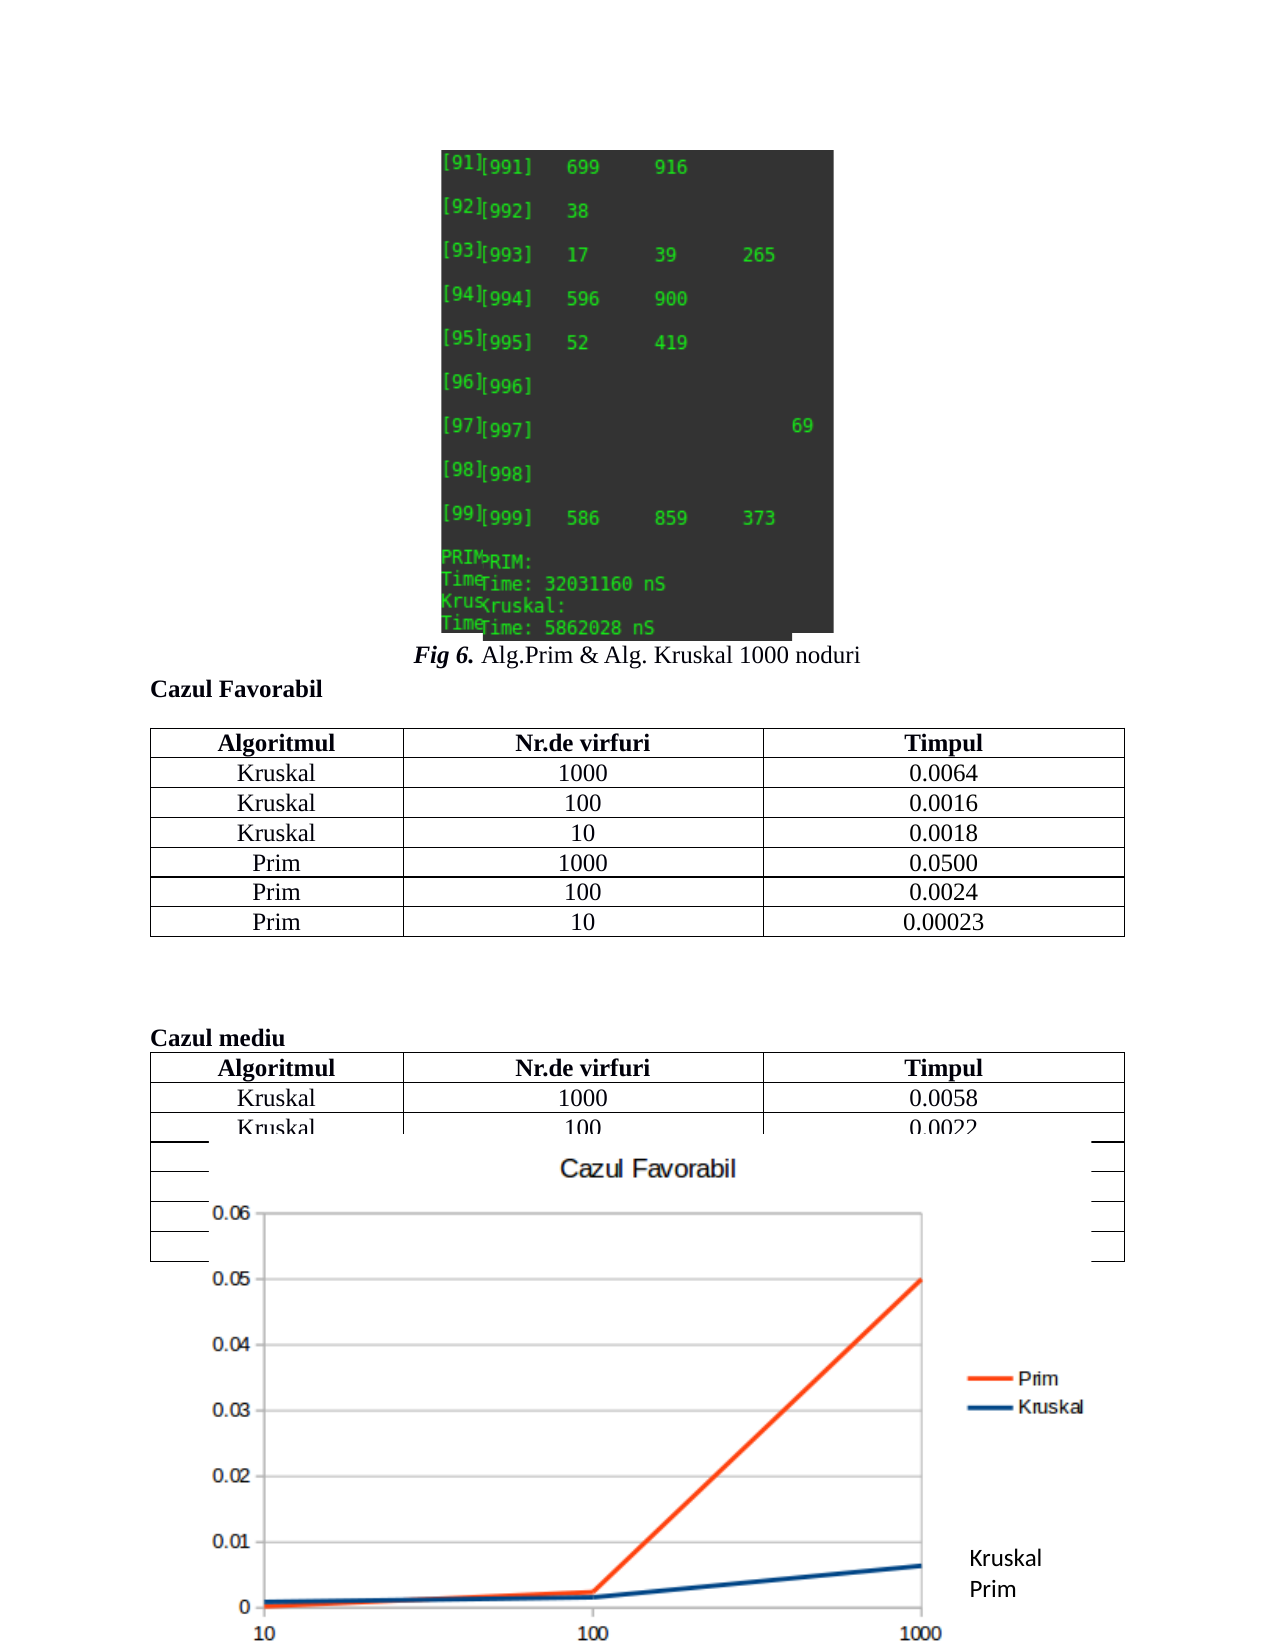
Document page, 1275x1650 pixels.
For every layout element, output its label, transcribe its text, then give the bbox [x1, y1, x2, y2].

table_header Nr.de virfuri [404, 729, 763, 757]
list Fig 6. Alg.Prim & Alg. Kruskal 1000 noduri [150, 150, 1124, 669]
table_cell Kruskal [151, 1083, 403, 1112]
table_cell 0.0024 [764, 878, 1124, 906]
table_header Algoritmul [151, 1053, 403, 1082]
text Cazul mediu [150, 1023, 1125, 1052]
table_cell Kruskal [151, 818, 403, 847]
table_header Algoritmul [151, 729, 403, 757]
table_cell Kruskal [151, 758, 403, 787]
table_cell Prim [151, 1202, 208, 1231]
table_cell Prim [151, 907, 403, 936]
table_cell 100 [404, 878, 763, 906]
table_cell 0.00023 [764, 907, 1124, 936]
table_cell 0.0320 [1092, 1172, 1124, 1201]
table_cell Kruskal [151, 1143, 208, 1171]
table_cell 1000 [404, 848, 763, 876]
table_cell 0.0064 [764, 758, 1124, 787]
table_header Nr.de virfuri [404, 1053, 763, 1082]
table_cell 0.0018 [764, 818, 1124, 847]
picture [208, 1134, 1092, 1650]
table_cell 1000 [404, 1083, 763, 1112]
table_cell 0.0500 [764, 848, 1124, 876]
table_cell 0.0022 [764, 1113, 1124, 1141]
table_cell Prim [151, 848, 403, 876]
list Cazul Favorabil [150, 674, 1124, 702]
table_cell 10 [404, 818, 763, 847]
table_cell Kruskal [151, 788, 403, 817]
table_cell 0.0016 [764, 788, 1124, 817]
table_cell 10 [404, 907, 763, 936]
table_cell 0.0015 [1092, 1143, 1124, 1171]
table_cell 100 [404, 788, 763, 817]
table_header Timpul [764, 729, 1124, 757]
table_cell Prim [151, 1172, 208, 1201]
picture [441, 150, 834, 641]
table_cell 0.00008 [1092, 1232, 1124, 1261]
table_cell 0.0018 [1092, 1202, 1124, 1231]
table_cell Kruskal [151, 1113, 403, 1141]
table_cell Prim [151, 1232, 208, 1261]
table_cell Prim [151, 878, 403, 906]
table_cell 100 [404, 1113, 763, 1134]
table_header Timpul [764, 1053, 1124, 1082]
table_cell 1000 [404, 758, 763, 787]
table_cell 0.0058 [764, 1083, 1124, 1112]
